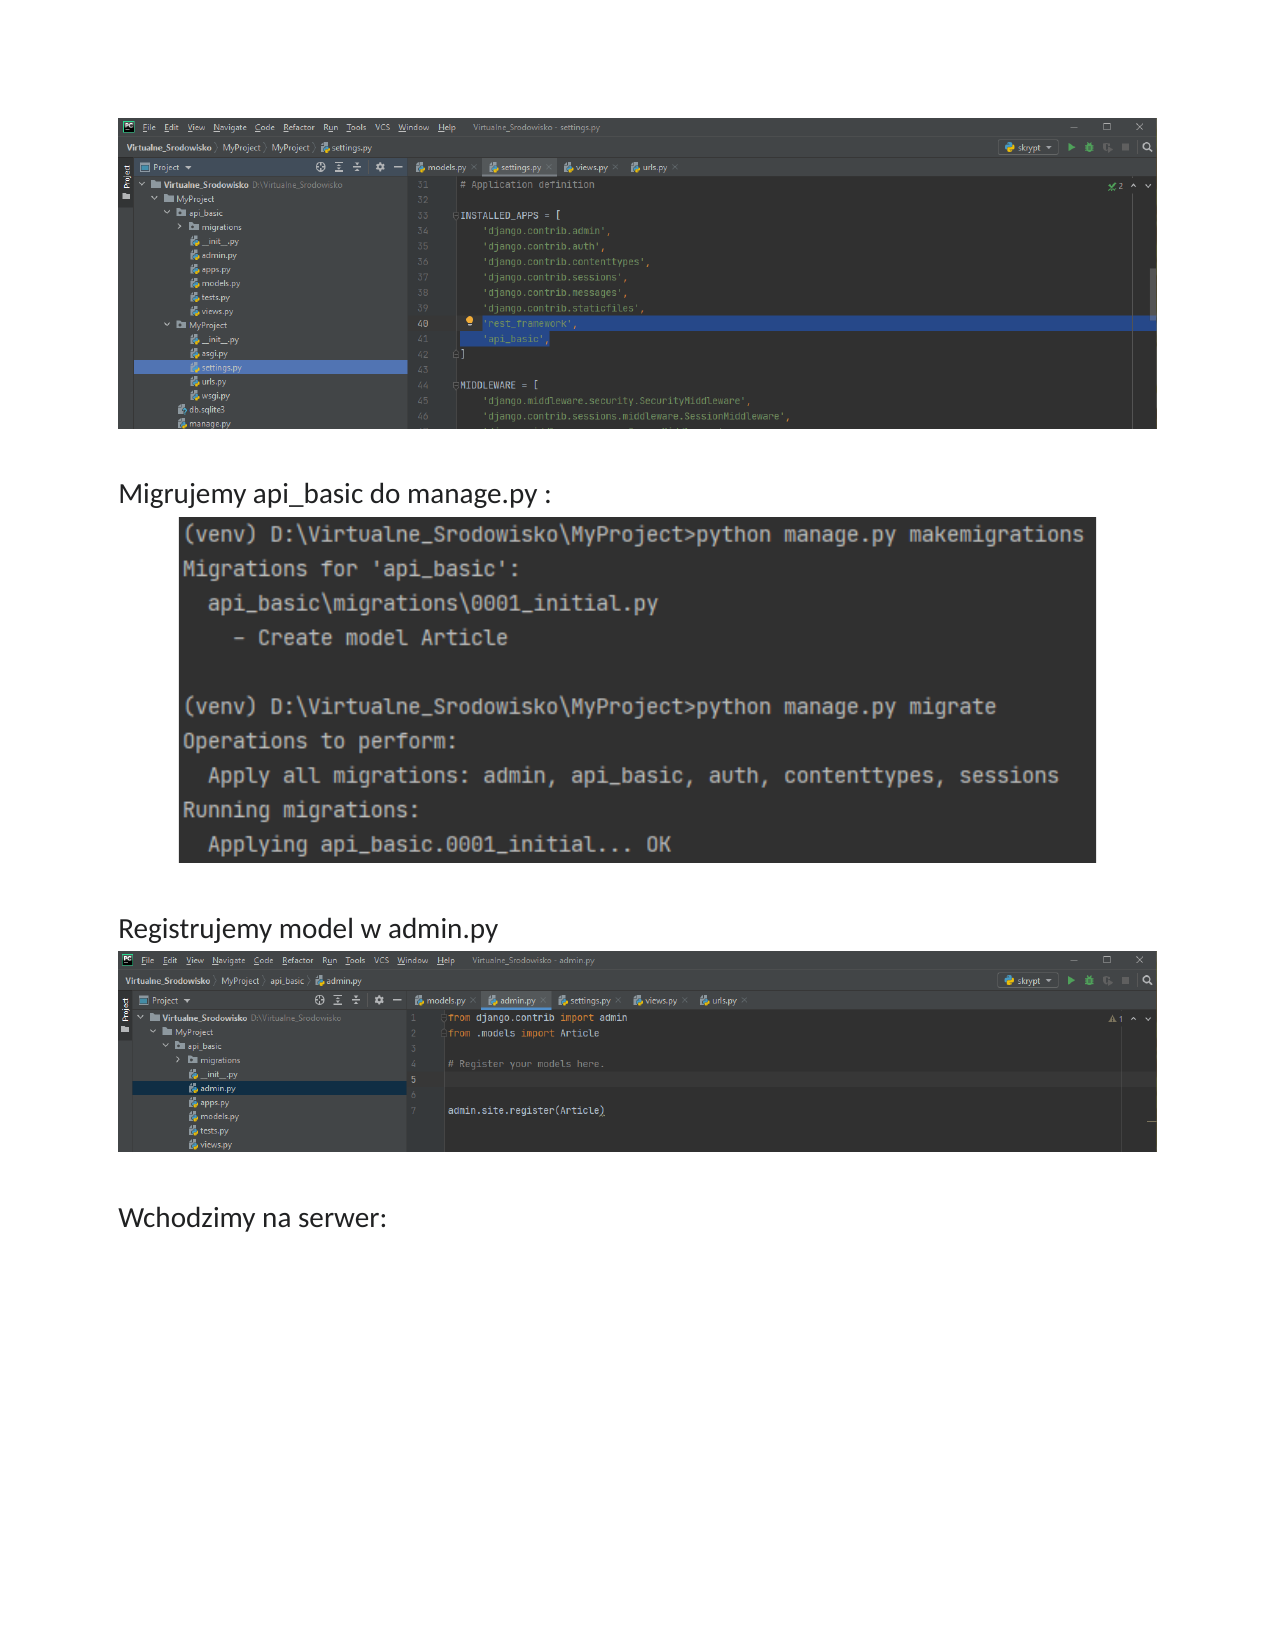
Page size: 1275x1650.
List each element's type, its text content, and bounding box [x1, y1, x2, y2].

text Migrujemy api_basic do manage.py : [118, 476, 1157, 511]
text Wchodzimy na serwer: [118, 1199, 1157, 1235]
text Registrujemy model w admin.py [118, 910, 1157, 946]
picture [118, 951, 1157, 1152]
picture [118, 118, 1157, 429]
picture [178, 517, 1097, 863]
